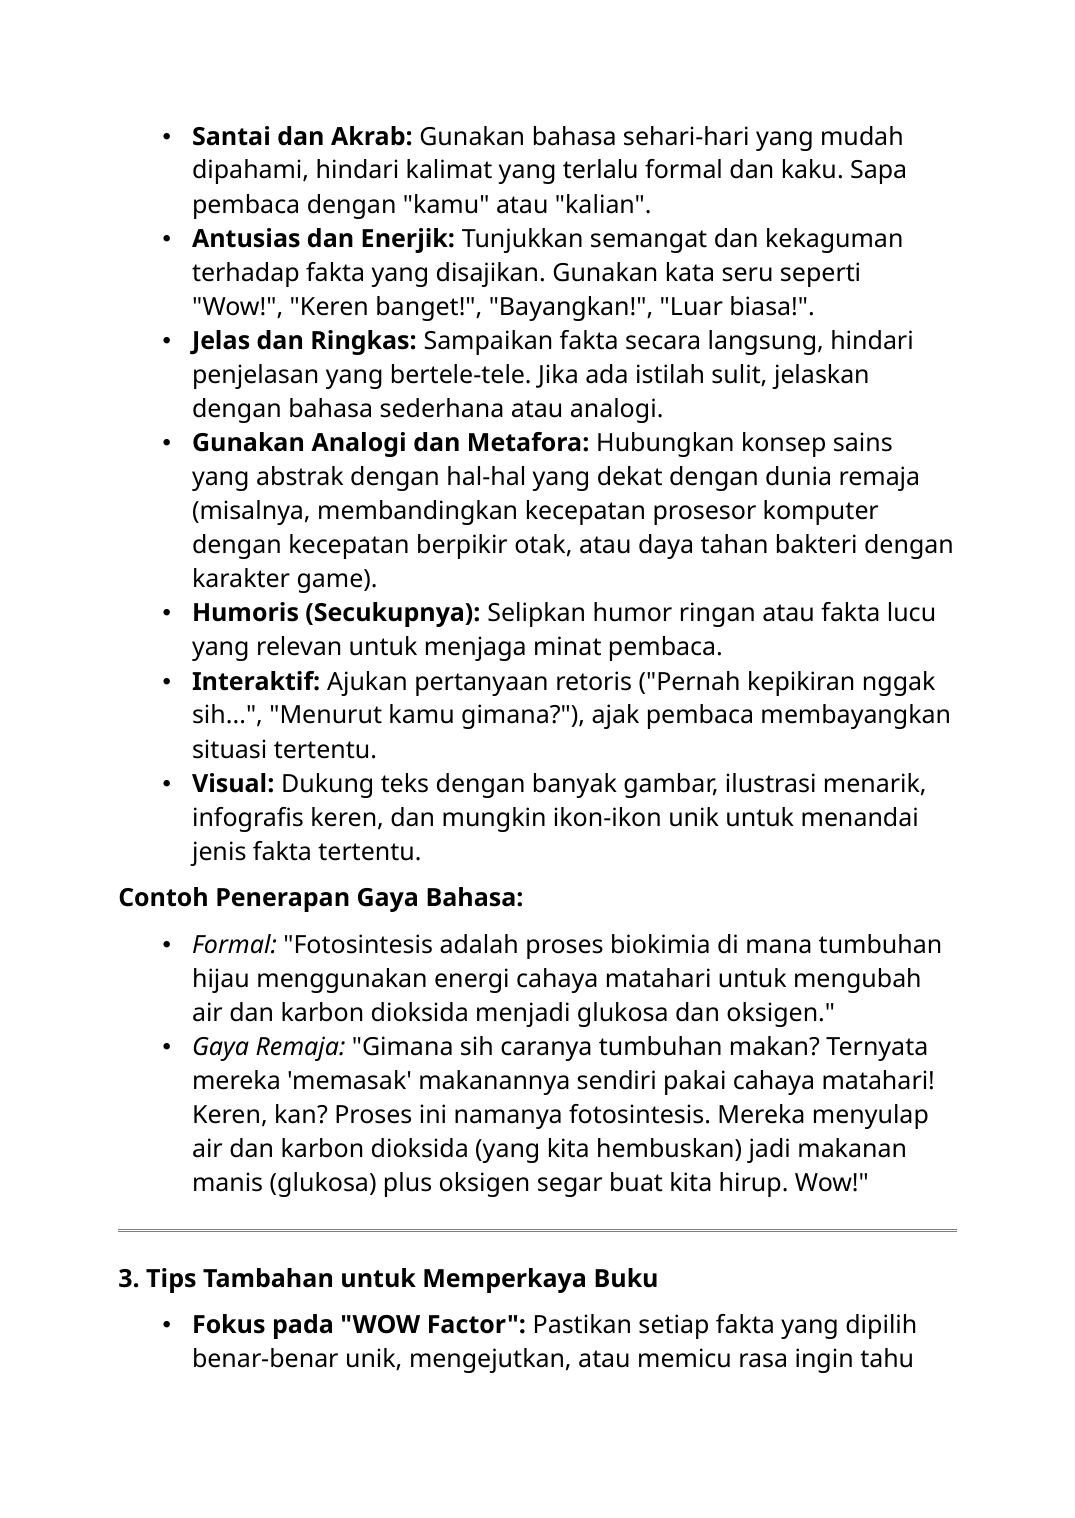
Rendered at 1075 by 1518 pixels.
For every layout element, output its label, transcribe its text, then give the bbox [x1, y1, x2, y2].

text Contoh Penerapan Gaya Bahasa: [118, 880, 957, 914]
list Humoris (Secukupnya): Selipkan humor ringan atau fakta lucu yang relevan untuk menjaga minat pembaca. [162, 595, 957, 663]
list Visual: Dukung teks dengan banyak gambar, ilustrasi menarik, infografis keren, dan mungkin ikon-ikon unik untuk menandai jenis fakta tertentu. [162, 765, 957, 867]
list Gunakan Analogi dan Metafora: Hubungkan konsep sains yang abstrak dengan hal-hal yang dekat dengan dunia remaja (misalnya, membandingkan kecepatan prosesor komputer dengan kecepatan berpikir otak, atau daya tahan bakteri dengan karakter game). [162, 425, 957, 595]
list Antusias dan Enerjik: Tunjukkan semangat dan kekaguman terhadap fakta yang disajikan. Gunakan kata seru seperti "Wow!", "Keren banget!", "Bayangkan!", "Luar biasa!". [162, 220, 957, 322]
text 3. Tips Tambahan untuk Memperkaya Buku [118, 1260, 957, 1294]
list Interaktif: Ajukan pertanyaan retoris ("Pernah kepikiran nggak sih...", "Menurut kamu gimana?"), ajak pembaca membayangkan situasi tertentu. [162, 663, 957, 765]
list Santai dan Akrab: Gunakan bahasa sehari-hari yang mudah dipahami, hindari kalimat yang terlalu formal dan kaku. Sapa pembaca dengan "kamu" atau "kalian". [162, 118, 957, 220]
list Jelas dan Ringkas: Sampaikan fakta secara langsung, hindari penjelasan yang bertele-tele. Jika ada istilah sulit, jelaskan dengan bahasa sederhana atau analogi. [162, 322, 957, 425]
list Gaya Remaja: "Gimana sih caranya tumbuhan makan? Ternyata mereka 'memasak' makanannya sendiri pakai cahaya matahari! Keren, kan? Proses ini namanya fotosintesis. Mereka menyulap air dan karbon dioksida (yang kita hembuskan) jadi makanan manis (glukosa) plus oksigen segar buat kita hirup. Wow!" [162, 1029, 957, 1199]
list Formal: "Fotosintesis adalah proses biokimia di mana tumbuhan hijau menggunakan energi cahaya matahari untuk mengubah air dan karbon dioksida menjadi glukosa dan oksigen." [162, 927, 957, 1029]
list Fokus pada "WOW Factor": Pastikan setiap fakta yang dipilih benar-benar unik, mengejutkan, atau memicu rasa ingin tahu [162, 1307, 957, 1375]
